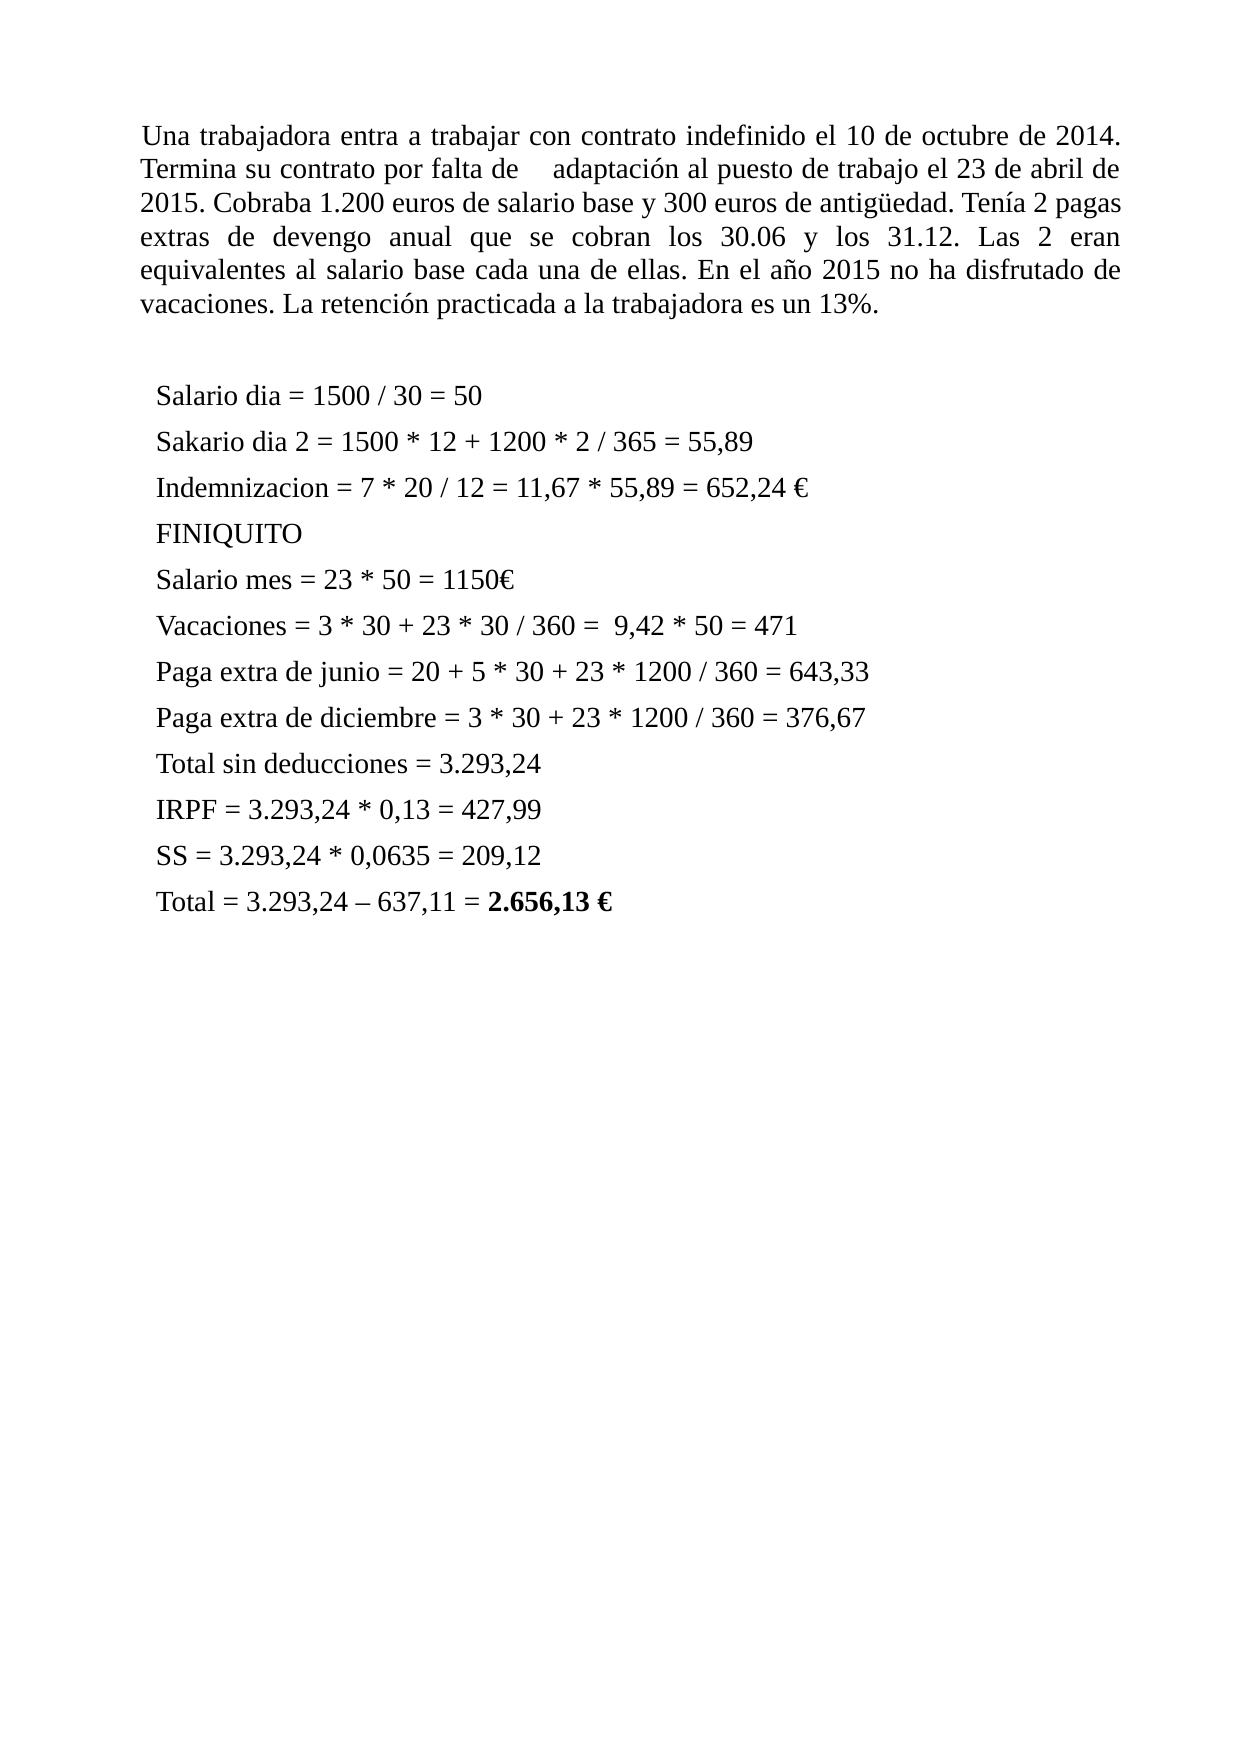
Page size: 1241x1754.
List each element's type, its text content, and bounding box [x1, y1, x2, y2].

text Salario dia = 1500 / 30 = 50 [156, 378, 1122, 411]
text Salario mes = 23 * 50 = 1150€ [156, 562, 1122, 596]
text Total = 3.293,24 – 637,11‬‬ = 2.656,13‬ € [156, 884, 1122, 918]
text Indemnizacion = 7 * 20 / 12 = 11,67 * 55,89 = 652,24 € [156, 470, 1122, 503]
text SS = 3.293,24 * 0,0635 = 209,12 [156, 838, 1122, 872]
text Vacaciones = 3 * 30 + 23 * 30 / 360 = 9,42 * 50 = 471 [156, 608, 1122, 642]
text IRPF = 3.293,24 * 0,13 = 427,99 [156, 792, 1122, 826]
text Sakario dia 2 = 1500 * 12 + 1200 * 2 / 365 = 55,89 [156, 424, 1122, 457]
text Una trabajadora entra a trabajar con contrato indefinido el 10 de octubre de 2014. Termina su contrato por falta de adaptación al puesto de trabajo el 23 de abril de 2015. Cobraba 1.200 euros de salario base y 300 euros de antigüedad. Tenía 2 pagas extras de devengo anual que se cobran los 30.06 y los 31.12. Las 2 eran equivalentes al salario base cada una de ellas. En el año 2015 no ha disfrutado de vacaciones. La retención practicada a la trabajadora es un 13%. [132, 118, 1122, 319]
text Paga extra de junio = 20 + 5 * 30 + 23 * 1200 / 360 = 643,33 [156, 654, 1122, 688]
text Total sin deducciones = 3.293,24 [156, 746, 1122, 780]
text Paga extra de diciembre = 3 * 30 + 23 * 1200 / 360 = 376,67 [156, 700, 1122, 734]
text FINIQUITO [156, 516, 1122, 549]
